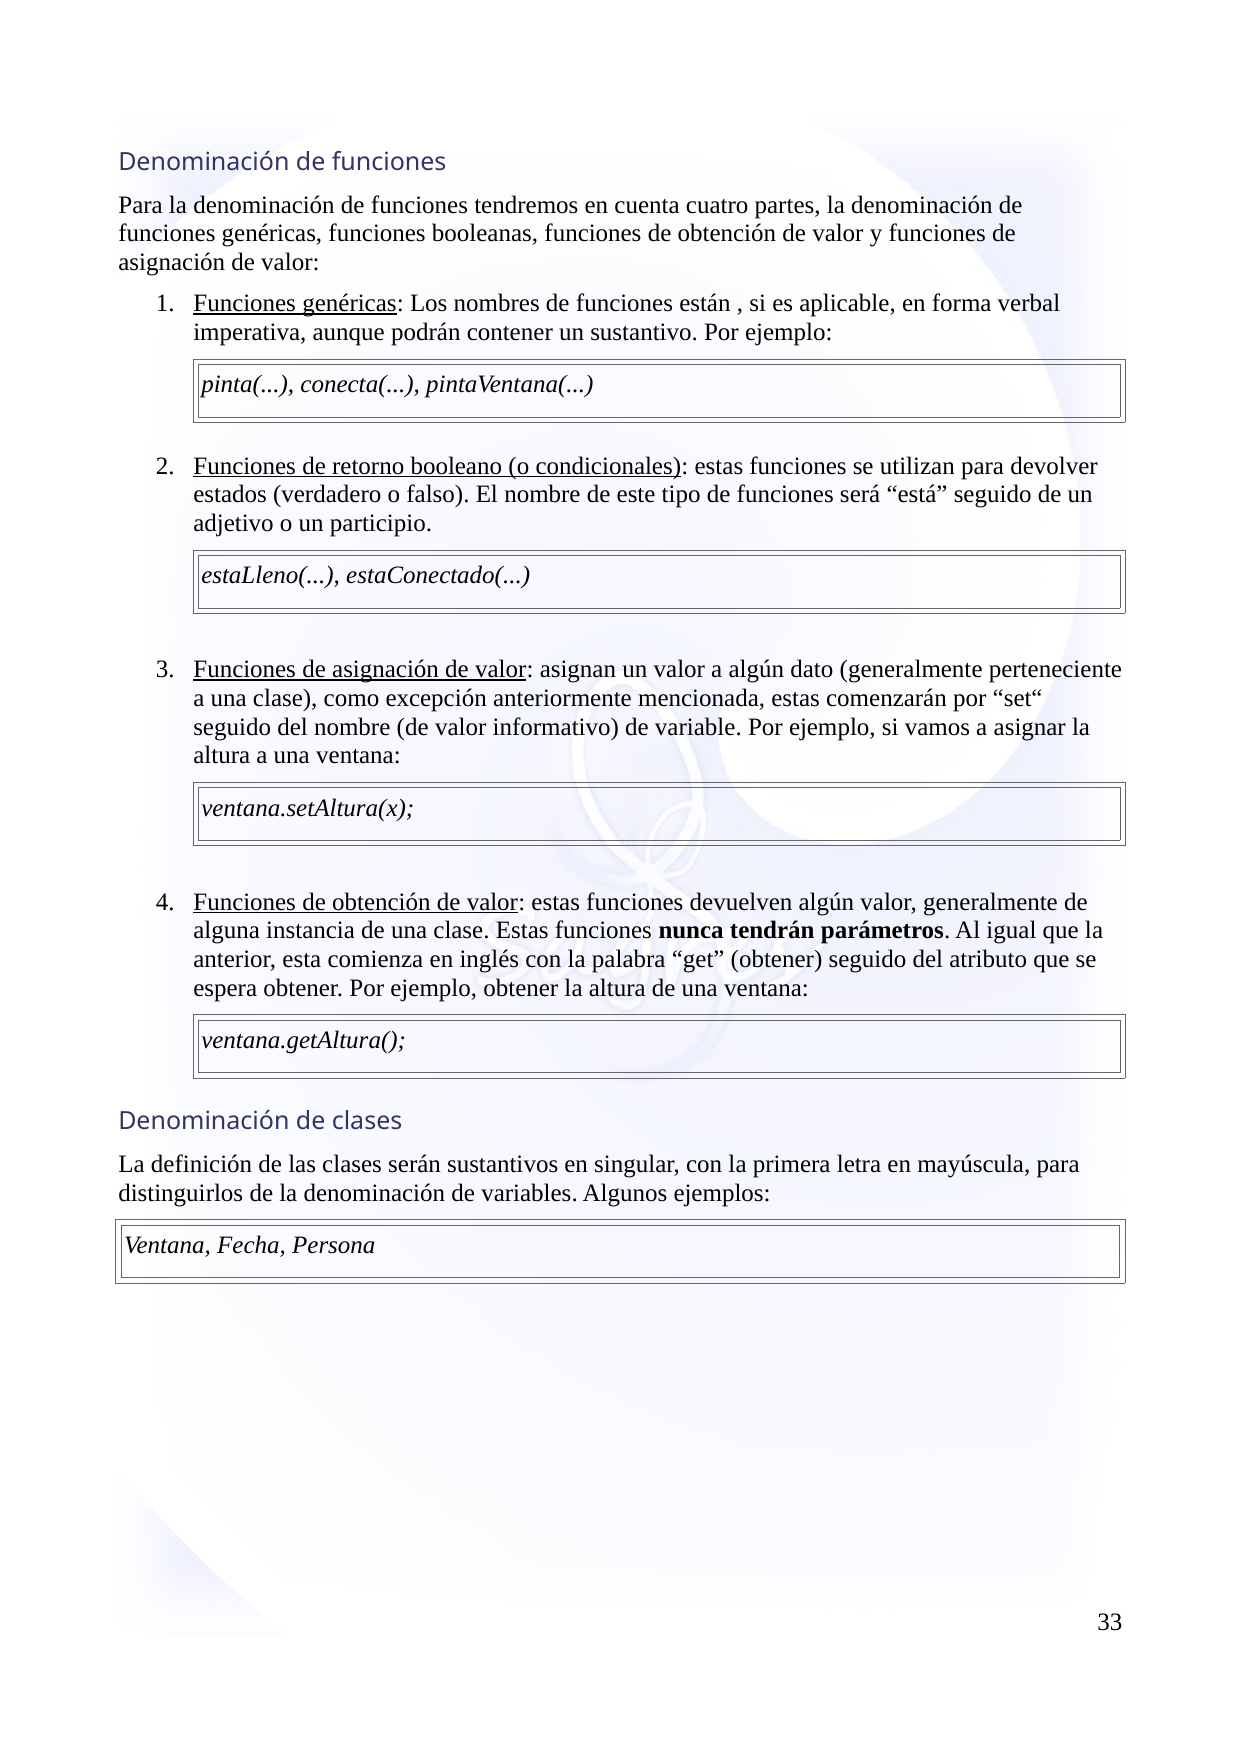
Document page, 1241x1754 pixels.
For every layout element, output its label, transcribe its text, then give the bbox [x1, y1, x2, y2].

picture [194, 1015, 1122, 1078]
picture [118, 118, 1122, 143]
picture [118, 177, 1122, 190]
picture [118, 1284, 1122, 1636]
text Para la denominación de funciones tendremos en cuenta cuatro partes, la denominación de funciones genéricas, funciones booleanas, funciones de obtención de valor y funciones de asignación de valor: [118, 190, 1122, 276]
picture [118, 276, 1122, 1103]
table_header Ventana, Fecha, Persona [118, 1220, 1122, 1277]
picture [194, 783, 1122, 845]
list Funciones de obtención de valor: estas funciones devuelven algún valor, generalmente de alguna instancia de una clase. Estas funciones nunca tendrán parámetros. Al igual que la anterior, esta comienza en inglés con la palabra “get” (obtener) seguido del atributo que se espera obtener. Por ejemplo, obtener la altura de una ventana: [156, 887, 1122, 1002]
list Funciones de retorno booleano (o condicionales): estas funciones se utilizan para devolver estados (verdadero o falso). El nombre de este tipo de funciones será “está” seguido de un adjetivo o un participio. [156, 451, 1122, 537]
picture [118, 1137, 1122, 1149]
list Funciones de asignación de valor: asignan un valor a algún dato (generalmente perteneciente a una clase), como excepción anteriormente mencionada, estas comenzarán por “set“ seguido del nombre (de valor informativo) de variable. Por ejemplo, si vamos a asignar la altura a una ventana: [156, 654, 1122, 769]
subtitle Denominación de clases [118, 1103, 1122, 1137]
picture [194, 360, 1122, 422]
table_header pinta(...), conecta(...), pintaVentana(...) [195, 360, 1122, 417]
text La definición de las clases serán sustantivos en singular, con la primera letra en mayúscula, para distinguirlos de la denominación de variables. Algunos ejemplos: [118, 1149, 1122, 1207]
picture [118, 1207, 1122, 1219]
subtitle Denominación de funciones [118, 143, 1122, 177]
picture [118, 1277, 1122, 1283]
list Funciones genéricas: Los nombres de funciones están , si es aplicable, en forma verbal imperativa, aunque podrán contener un sustantivo. Por ejemplo: [156, 288, 1122, 346]
picture [194, 551, 1122, 613]
table_header estaLleno(...), estaConectado(...) [195, 551, 1122, 608]
table_header ventana.getAltura(); [195, 1015, 1122, 1072]
table_header ventana.setAltura(x); [195, 783, 1122, 840]
